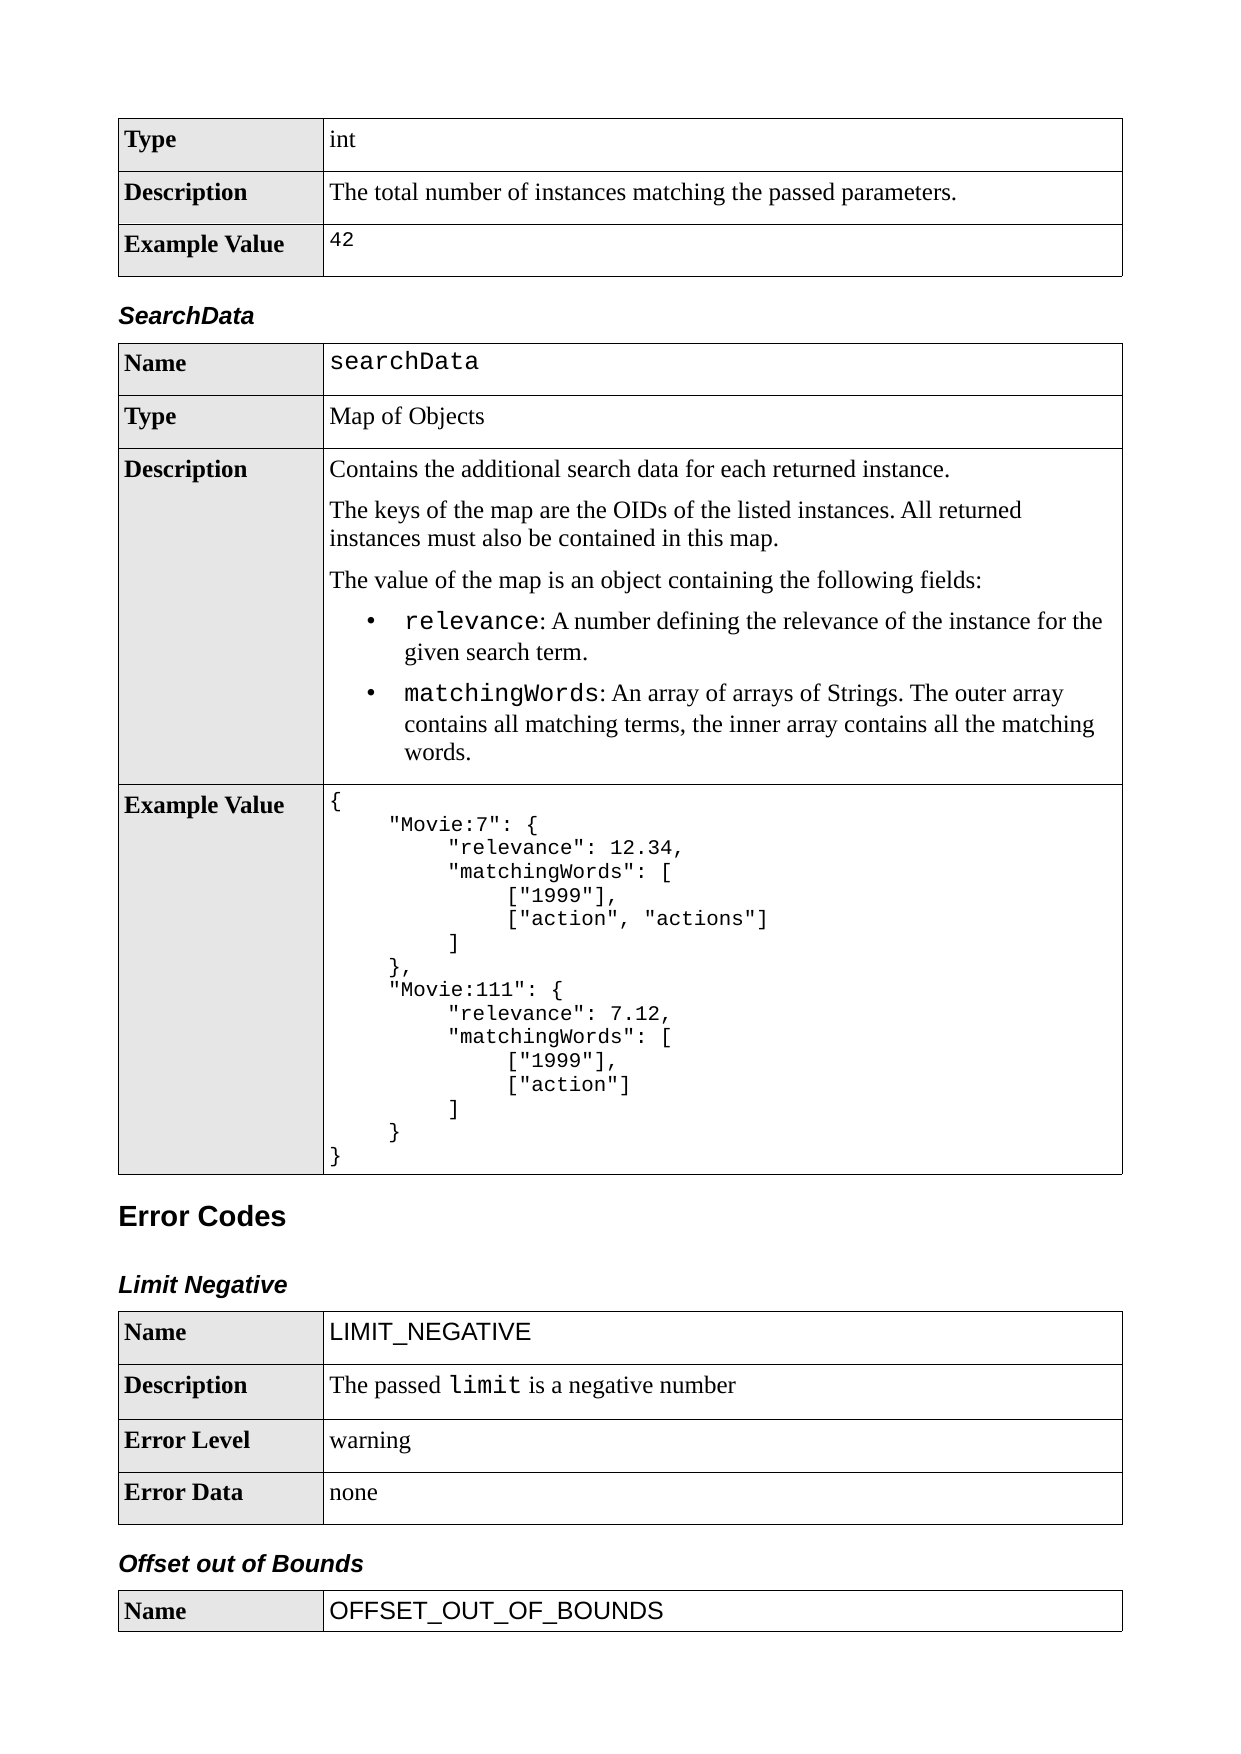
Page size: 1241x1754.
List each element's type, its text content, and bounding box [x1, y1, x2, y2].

text Limit Negative [118, 1270, 1122, 1299]
table_header Name [119, 1591, 323, 1631]
table_header Name [119, 344, 323, 395]
table_header OFFSET_OUT_OF_BOUNDS [324, 1591, 1122, 1631]
table_cell 42 [324, 225, 1122, 276]
table_cell Description [119, 172, 323, 223]
text Offset out of Bounds [118, 1549, 1122, 1578]
table_header Name [119, 1312, 323, 1364]
table_cell int [324, 119, 1122, 171]
text Error Codes [118, 1199, 1122, 1233]
table_cell Example Value [119, 785, 323, 1174]
table_cell { "Movie:7": { "relevance": 12.34, "matchingWords": [ ["1999"], ["action", "actions"] ] }, "Movie:111": { "relevance": 7.12, "matchingWords": [ ["1999"], ["action"] ] } } [324, 785, 1122, 1174]
table_cell none [324, 1473, 1122, 1524]
table_header searchData [324, 344, 1122, 395]
text SearchData [118, 301, 1122, 330]
table_cell Error Data [119, 1473, 323, 1524]
table_cell Contains the additional search data for each returned instance. The keys of the map are the OIDs of the listed instances. All returned instances must also be contained in this map. The value of the map is an object containing the following fields: relevance: A number defining the relevance of the instance for the given search term. matchingWords: An array of arrays of Strings. The outer array contains all matching terms, the inner array contains all the matching words. [324, 449, 1122, 784]
table_cell Description [119, 449, 323, 784]
table_cell warning [324, 1420, 1122, 1472]
table_cell Example Value [119, 225, 323, 276]
table_cell The total number of instances matching the passed parameters. [324, 172, 1122, 223]
table_cell Description [119, 1365, 323, 1419]
table_cell Type [119, 119, 323, 171]
table_cell The passed limit is a negative number [324, 1365, 1122, 1419]
table_cell Error Level [119, 1420, 323, 1472]
table_cell Map of Objects [324, 396, 1122, 448]
table_cell Type [119, 396, 323, 448]
table_header LIMIT_NEGATIVE [324, 1312, 1122, 1364]
